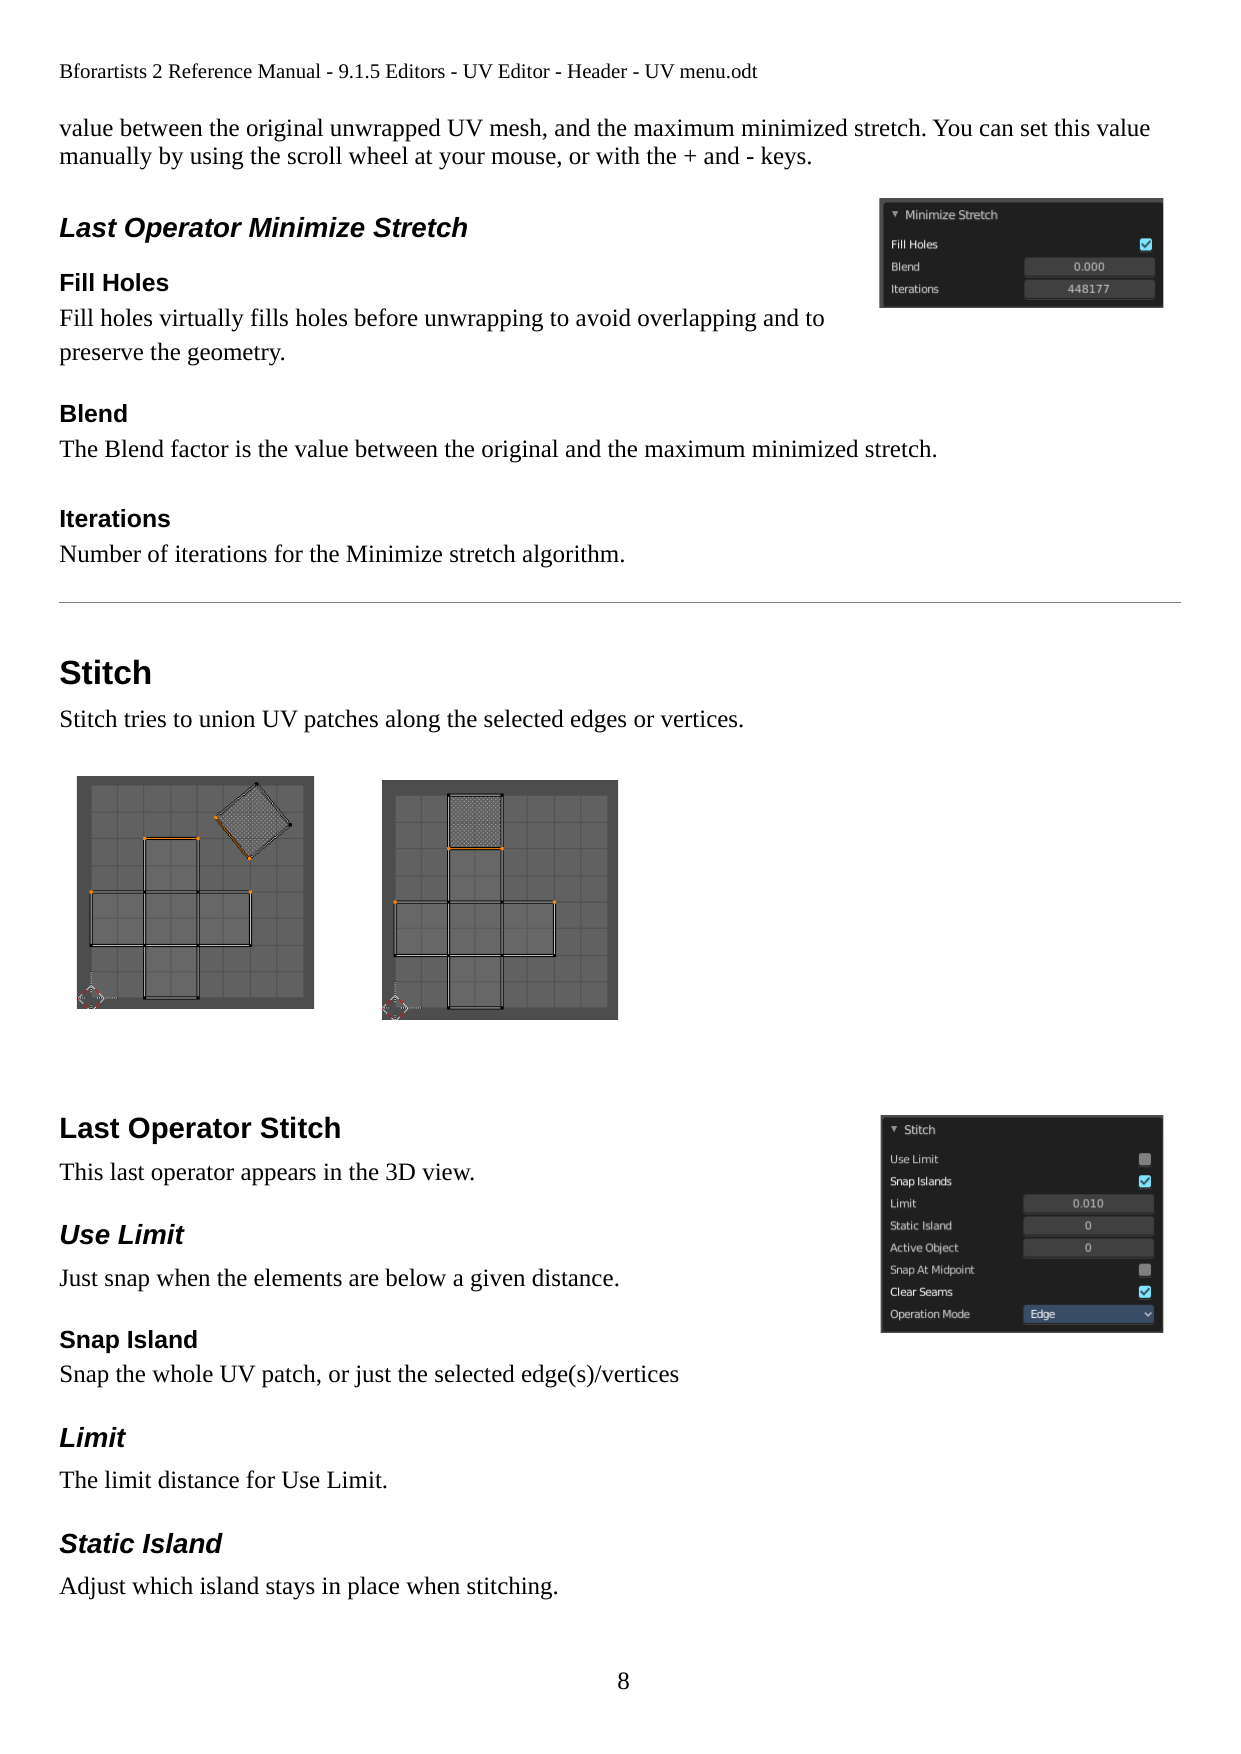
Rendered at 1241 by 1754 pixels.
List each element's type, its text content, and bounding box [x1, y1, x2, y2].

subtitle [1164, 1219, 1181, 1251]
text The Blend factor is the value between the original and the maximum minimized stretch. [59, 434, 1181, 463]
subtitle [1164, 268, 1181, 297]
subtitle Use Limit [59, 1219, 880, 1251]
subtitle Stitch [59, 653, 1181, 691]
text This last operator appears in the 3D view. [59, 1157, 880, 1186]
subtitle Blend [59, 399, 1181, 428]
picture [879, 198, 1164, 308]
text value between the original unwrapped UV mesh, and the maximum minimized stretch. You can set this value manually by using the scroll wheel at your mouse, or with the + and - keys. [59, 113, 1181, 170]
picture [880, 1115, 1164, 1333]
text Snap the whole UV patch, or just the selected edge(s)/vertices [59, 1359, 1181, 1388]
subtitle Snap Island [59, 1325, 1181, 1353]
subtitle Fill Holes [59, 268, 879, 297]
text Number of iterations for the Minimize stretch algorithm. [59, 539, 1181, 567]
text The limit distance for Use Limit. [59, 1465, 1181, 1494]
subtitle Last Operator Minimize Stretch [59, 211, 879, 243]
subtitle Static Island [59, 1527, 1181, 1559]
subtitle Last Operator Stitch [59, 1111, 1181, 1145]
subtitle Iterations [59, 504, 1181, 532]
picture [76, 776, 315, 1009]
text Just snap when the elements are below a given distance. [59, 1263, 880, 1292]
subtitle Limit [59, 1421, 1181, 1453]
text Stitch tries to union UV patches along the selected edges or vertices. [59, 704, 1181, 733]
text Adjust which island stays in place when stitching. [59, 1571, 1181, 1600]
text Fill holes virtually fills holes before unwrapping to avoid overlapping and to preserve the geometry. [59, 303, 1181, 366]
picture [382, 780, 619, 1020]
